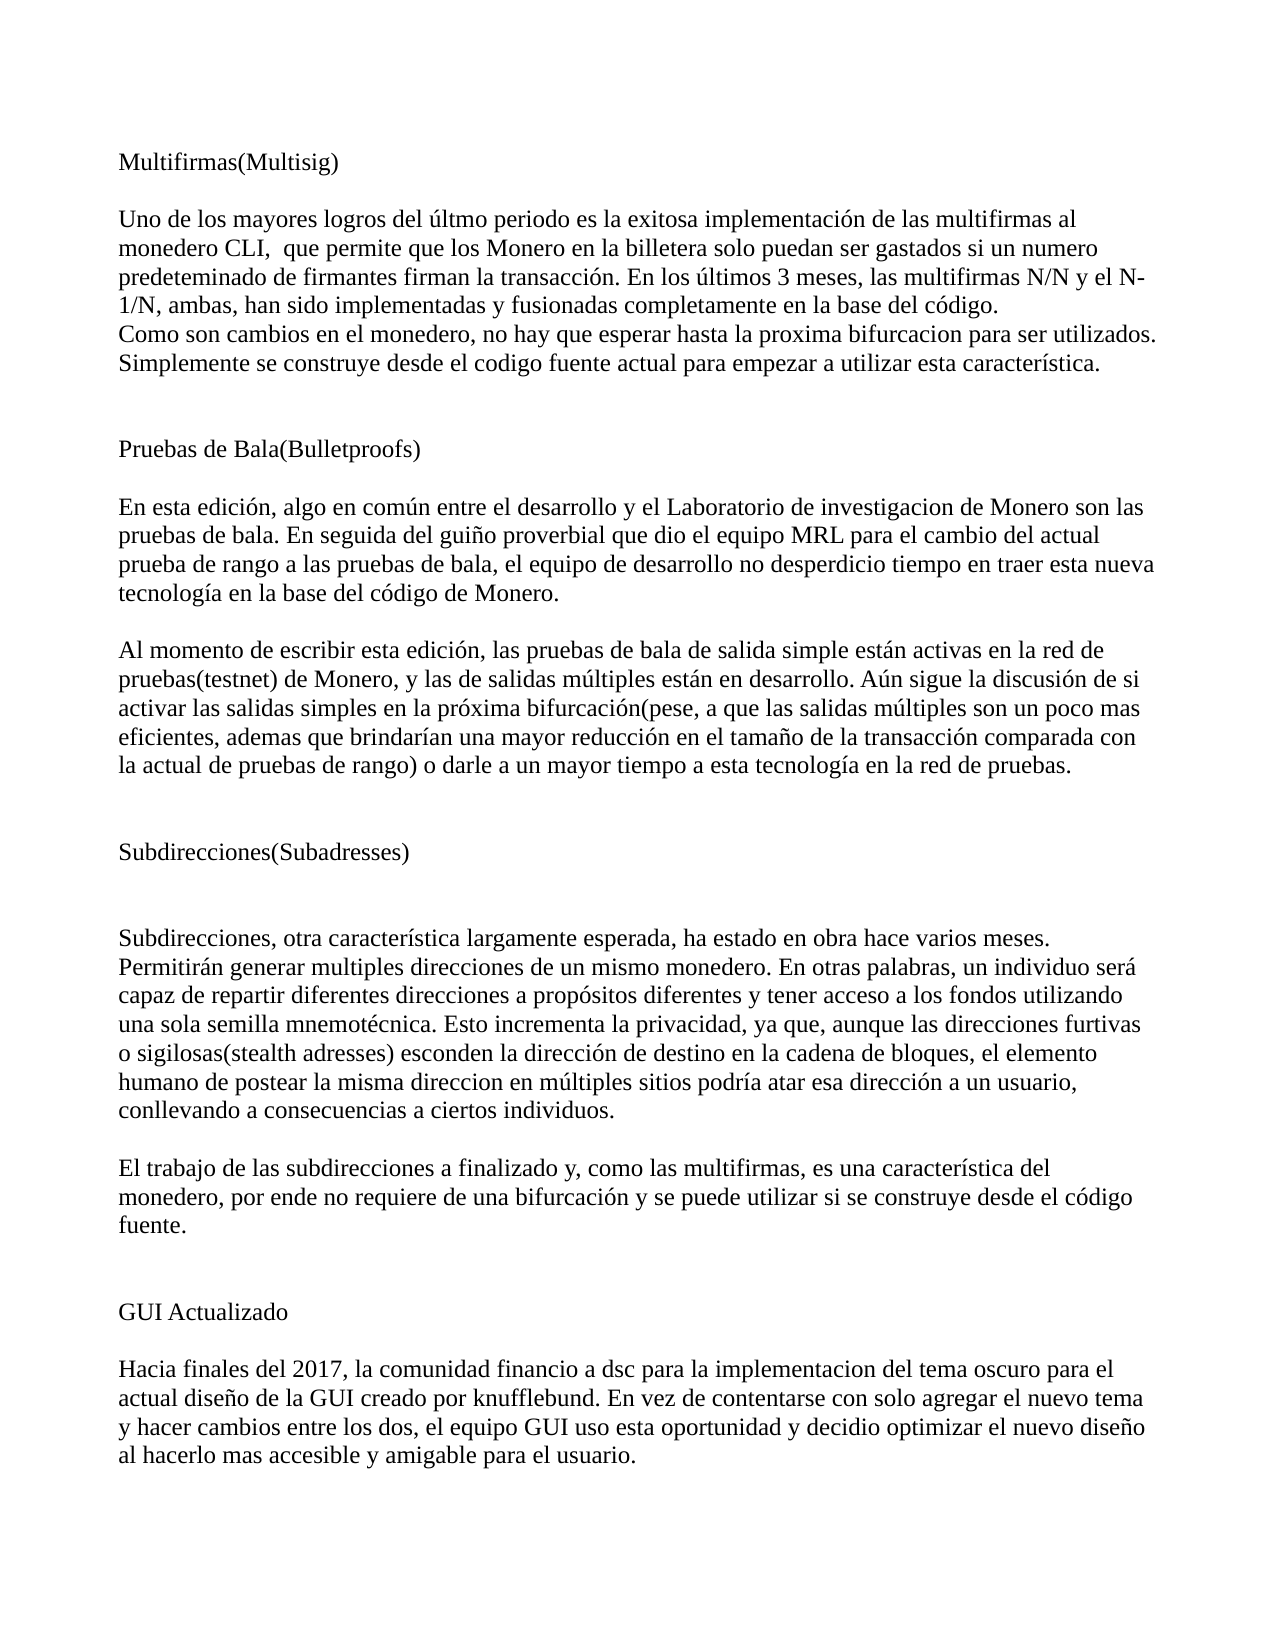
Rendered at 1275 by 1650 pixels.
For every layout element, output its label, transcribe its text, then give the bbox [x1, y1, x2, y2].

text El trabajo de las subdirecciones a finalizado y, como las multifirmas, es una característica del monedero, por ende no requiere de una bifurcación y se puede utilizar si se construye desde el código fuente. [118, 1153, 1157, 1239]
text y hacer cambios entre los dos, el equipo GUI uso esta oportunidad y decidio optimizar el nuevo diseño al hacerlo mas accesible y amigable para el usuario. [118, 1412, 1157, 1469]
text Multifirmas(Multisig) [118, 147, 1157, 176]
text Hacia finales del 2017, la comunidad financio a dsc para la implementacion del tema oscuro para el actual diseño de la GUI creado por knufflebund. En vez de contentarse con solo agregar el nuevo tema [118, 1354, 1157, 1412]
text GUI Actualizado [118, 1297, 1157, 1326]
text Subdirecciones(Subadresses) [118, 837, 1157, 866]
text Pruebas de Bala(Bulletproofs) [118, 434, 1157, 463]
text Al momento de escribir esta edición, las pruebas de bala de salida simple están activas en la red de pruebas(testnet) de Monero, y las de salidas múltiples están en desarrollo. Aún sigue la discusión de si activar las salidas simples en la próxima bifurcación(pese, a que las salidas múltiples son un poco mas eficientes, ademas que brindarían una mayor reducción en el tamaño de la transacción comparada con la actual de pruebas de rango) o darle a un mayor tiempo a esta tecnología en la red de pruebas. [118, 636, 1157, 779]
text En esta edición, algo en común entre el desarrollo y el Laboratorio de investigacion de Monero son las pruebas de bala. En seguida del guiño proverbial que dio el equipo MRL para el cambio del actual prueba de rango a las pruebas de bala, el equipo de desarrollo no desperdicio tiempo en traer esta nueva tecnología en la base del código de Monero. [118, 492, 1157, 607]
text Subdirecciones, otra característica largamente esperada, ha estado en obra hace varios meses. Permitirán generar multiples direcciones de un mismo monedero. En otras palabras, un individuo será capaz de repartir diferentes direcciones a propósitos diferentes y tener acceso a los fondos utilizando una sola semilla mnemotécnica. Esto incrementa la privacidad, ya que, aunque las direcciones furtivas o sigilosas(stealth adresses) esconden la dirección de destino en la cadena de bloques, el elemento humano de postear la misma direccion en múltiples sitios podría atar esa dirección a un usuario, conllevando a consecuencias a ciertos individuos. [118, 923, 1157, 1124]
text Uno de los mayores logros del últmo periodo es la exitosa implementación de las multifirmas al monedero CLI, que permite que los Monero en la billetera solo puedan ser gastados si un numero predeteminado de firmantes firman la transacción. En los últimos 3 meses, las multifirmas N/N y el N-1/N, ambas, han sido implementadas y fusionadas completamente en la base del código. [118, 204, 1157, 319]
text Como son cambios en el monedero, no hay que esperar hasta la proxima bifurcacion para ser utilizados. Simplemente se construye desde el codigo fuente actual para empezar a utilizar esta característica. [118, 319, 1157, 377]
